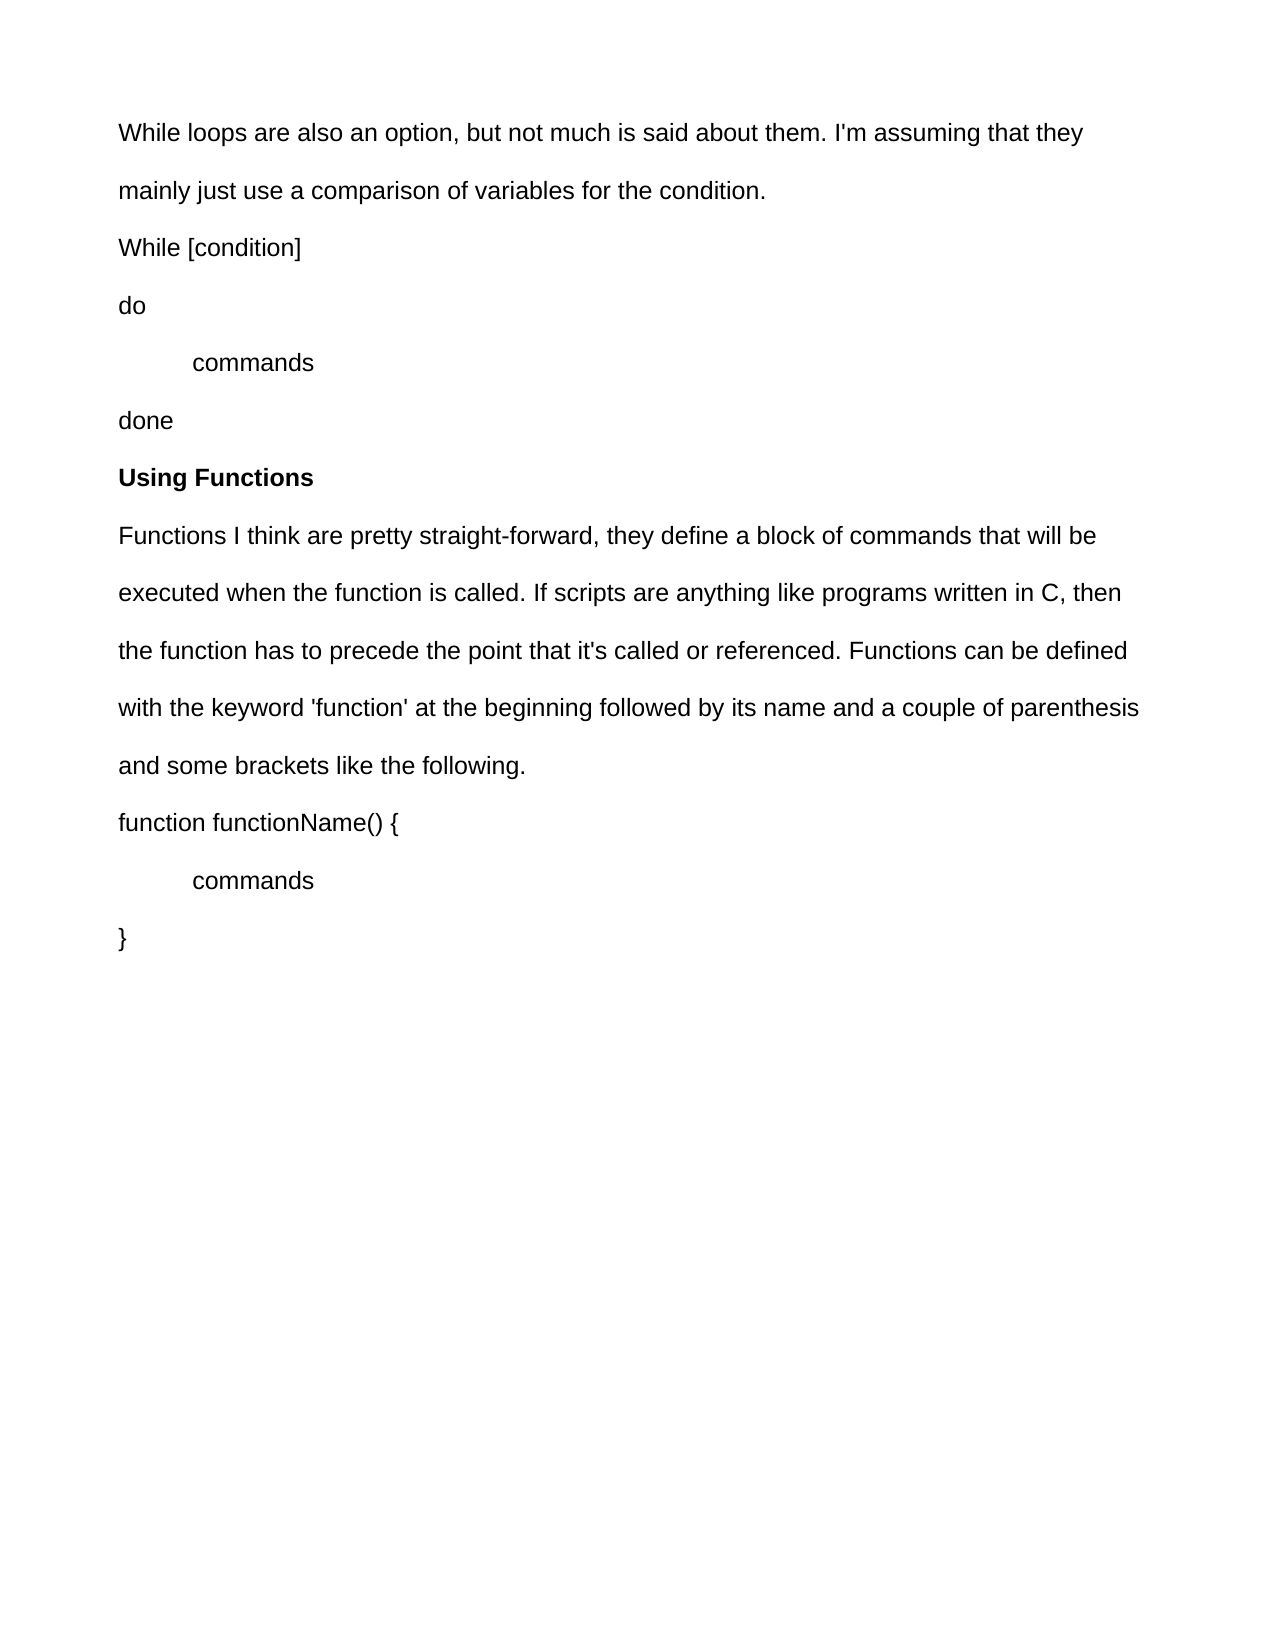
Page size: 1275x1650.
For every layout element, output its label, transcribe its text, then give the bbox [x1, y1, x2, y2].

text commands [118, 866, 1157, 894]
text Functions I think are pretty straight-forward, they define a block of commands that will be executed when the function is called. If scripts are anything like programs written in C, then the function has to precede the point that it's called or referenced. Functions can be defined with the keyword 'function' at the beginning followed by its name and a couple of parenthesis and some brackets like the following. [118, 521, 1157, 779]
text function functionName() { [118, 808, 1157, 837]
text While loops are also an option, but not much is said about them. I'm assuming that they mainly just use a comparison of variables for the condition. [118, 118, 1157, 204]
text commands [118, 348, 1157, 377]
text Using Functions [118, 463, 1157, 492]
text done [118, 406, 1157, 434]
text While [condition] [118, 233, 1157, 262]
text } [118, 923, 1157, 952]
text do [118, 291, 1157, 319]
